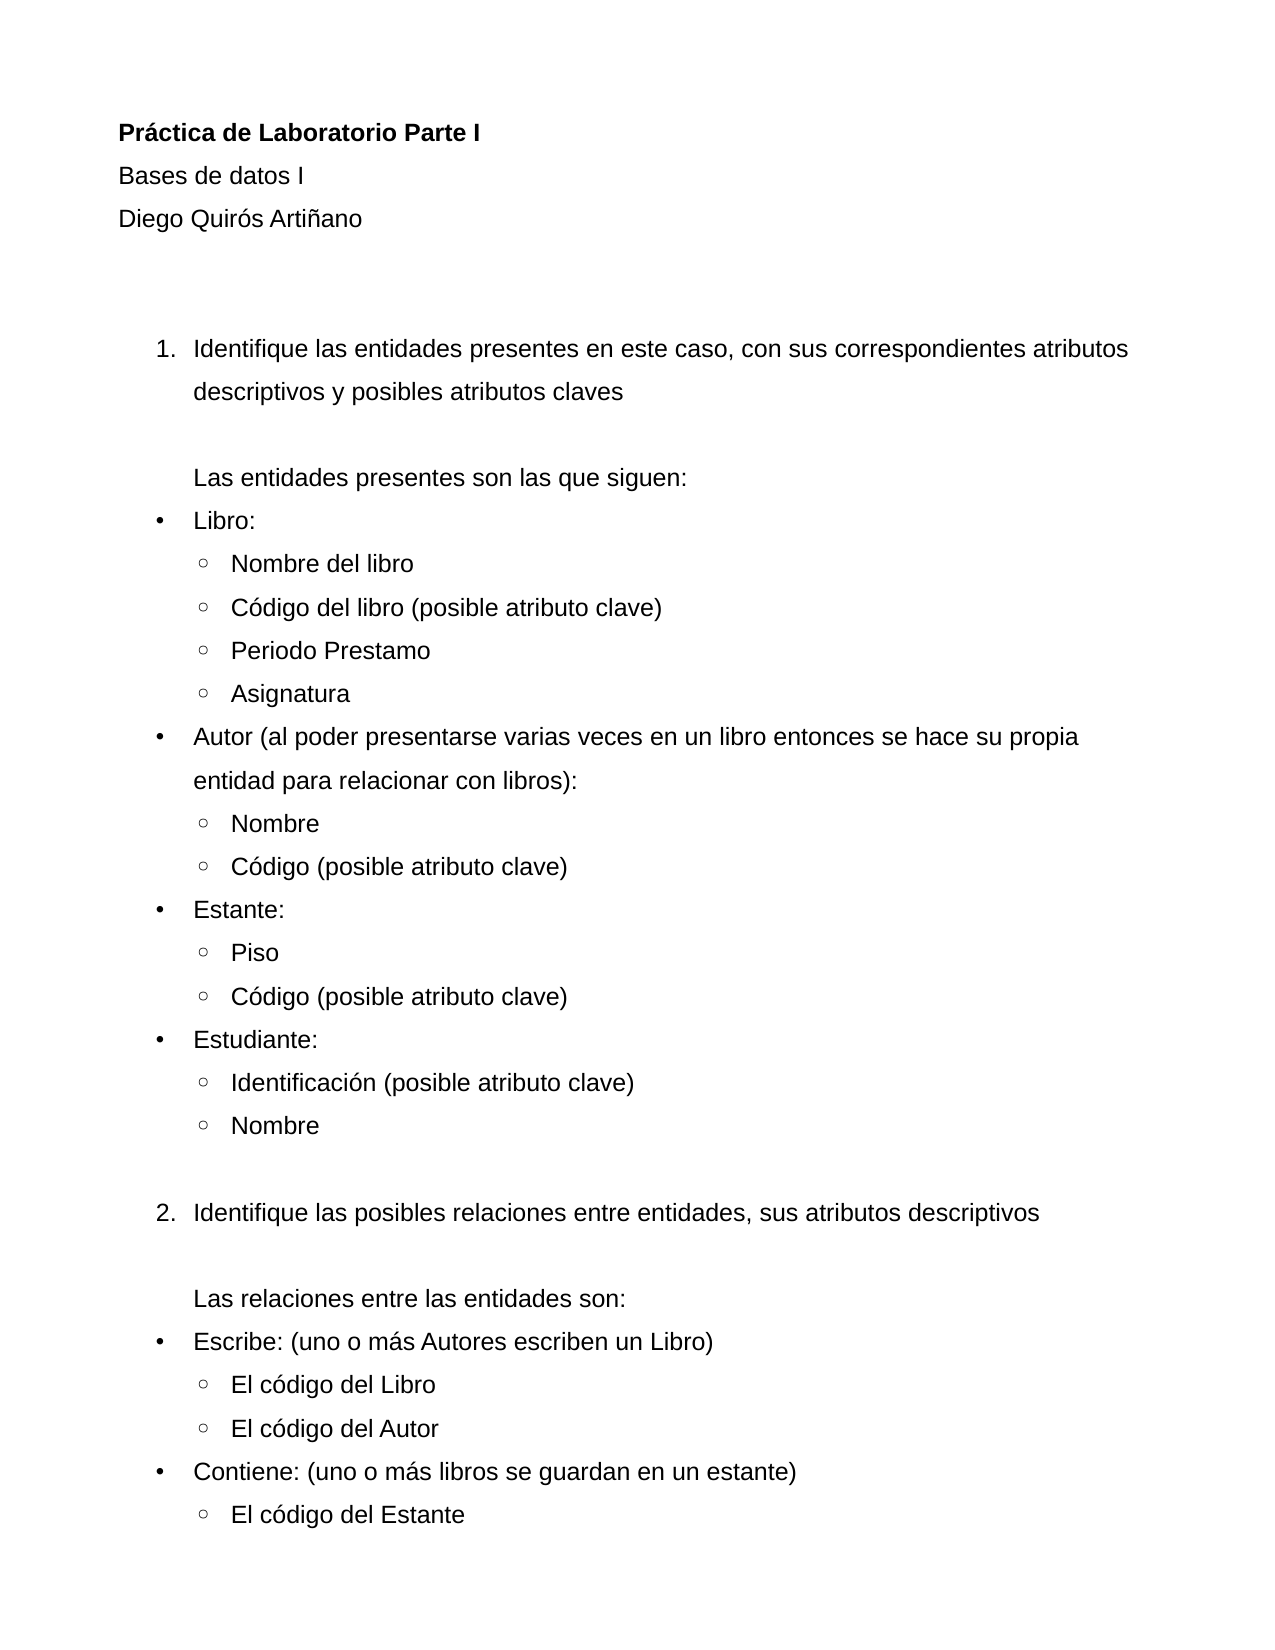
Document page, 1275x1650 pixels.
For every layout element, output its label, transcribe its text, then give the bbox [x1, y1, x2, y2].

list Escribe: (uno o más Autores escriben un Libro) [156, 1327, 1157, 1356]
list Las entidades presentes son las que siguen: [156, 463, 1157, 492]
text Práctica de Laboratorio Parte I [118, 118, 1157, 147]
list Piso [193, 938, 1157, 967]
list Contiene: (uno o más libros se guardan en un estante) [156, 1457, 1157, 1486]
list Identifique las posibles relaciones entre entidades, sus atributos descriptivos [156, 1198, 1157, 1226]
list El código del Autor [193, 1413, 1157, 1442]
text Bases de datos I [118, 161, 1157, 190]
list Identificación (posible atributo clave) [193, 1068, 1157, 1097]
list Periodo Prestamo [193, 636, 1157, 665]
list Nombre [193, 809, 1157, 838]
list Identifique las entidades presentes en este caso, con sus correspondientes atributos descriptivos y posibles atributos claves [156, 334, 1157, 406]
list Código (posible atributo clave) [193, 982, 1157, 1011]
list Libro: [156, 506, 1157, 535]
list Nombre [193, 1111, 1157, 1140]
list El código del Estante [193, 1500, 1157, 1529]
list Nombre del libro [193, 549, 1157, 578]
list Las relaciones entre las entidades son: [156, 1284, 1157, 1313]
list El código del Libro [193, 1370, 1157, 1399]
text Diego Quirós Artiñano [118, 204, 1157, 233]
list Código (posible atributo clave) [193, 852, 1157, 881]
list Estante: [156, 895, 1157, 924]
list Asignatura [193, 679, 1157, 708]
list Estudiante: [156, 1025, 1157, 1054]
list Autor (al poder presentarse varias veces en un libro entonces se hace su propia entidad para relacionar con libros): [156, 722, 1157, 794]
list Código del libro (posible atributo clave) [193, 593, 1157, 622]
